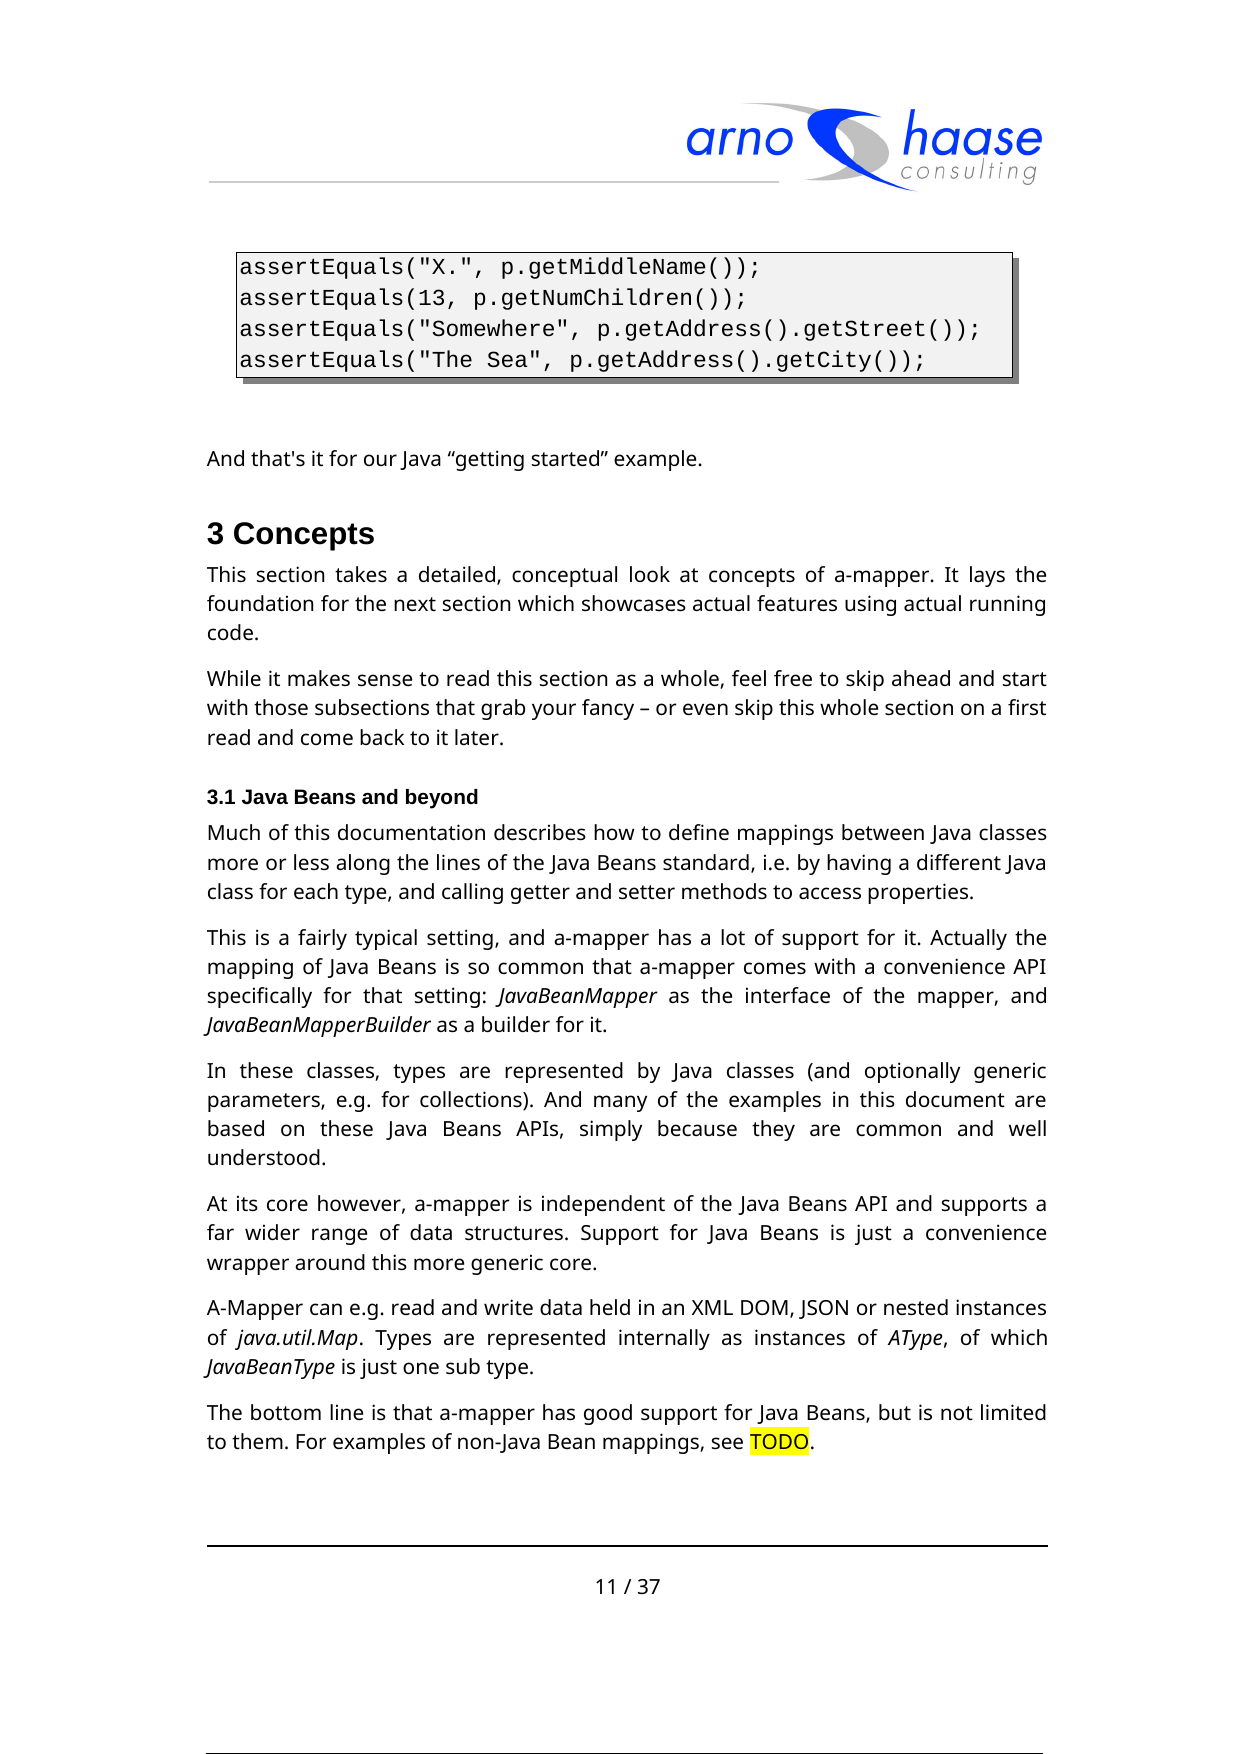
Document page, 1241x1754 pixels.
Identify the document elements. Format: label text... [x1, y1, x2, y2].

subtitle Concepts [207, 516, 1048, 551]
text assertEquals(13, p.getNumChildren()); [237, 283, 1012, 312]
text This section takes a detailed, conceptual look at concepts of a-mapper. It lays the foundation for the next section which showcases actual features using actual running code. [207, 559, 1048, 647]
text assertEquals("X.", p.getMiddleName()); [237, 253, 1012, 281]
subtitle Java Beans and beyond [207, 780, 1048, 809]
text While it makes sense to read this section as a whole, feel free to skip ahead and start with those subsections that grab your fancy – or even skip this whole section on a first read and come back to it later. [207, 663, 1048, 751]
text The bottom line is that a-mapper has good support for Java Beans, but is not limited to them. For examples of non-Java Bean mappings, see TODO. [207, 1397, 1048, 1455]
text And that's it for our Java “getting started” example. [207, 443, 1048, 472]
text Much of this documentation describes how to define mappings between Java classes more or less along the lines of the Java Beans standard, i.e. by having a different Java class for each type, and calling getter and setter methods to access properties. [207, 817, 1048, 905]
text In these classes, types are represented by Java classes (and optionally generic parameters, e.g. for collections). And many of the examples in this document are based on these Java Beans APIs, simply because they are common and well understood. [207, 1055, 1048, 1172]
text At its core however, a-mapper is independent of the Java Beans API and supports a far wider range of data structures. Support for Java Beans is just a convenience wrapper around this more generic core. [207, 1188, 1048, 1276]
text assertEquals("The Sea", p.getAddress().getCity()); [237, 345, 1012, 377]
text A-Mapper can e.g. read and write data held in an XML DOM, JSON or nested instances of java.util.Map. Types are represented internally as instances of AType, of which JavaBeanType is just one sub type. [207, 1292, 1048, 1380]
text assertEquals("Somewhere", p.getAddress().getStreet()); [237, 314, 1012, 343]
text This is a fairly typical setting, and a-mapper has a lot of support for it. Actually the mapping of Java Beans is so common that a-mapper comes with a convenience API specifically for that setting: JavaBeanMapper as the interface of the mapper, and JavaBeanMapperBuilder as a builder for it. [207, 922, 1048, 1038]
picture [656, 78, 1072, 208]
